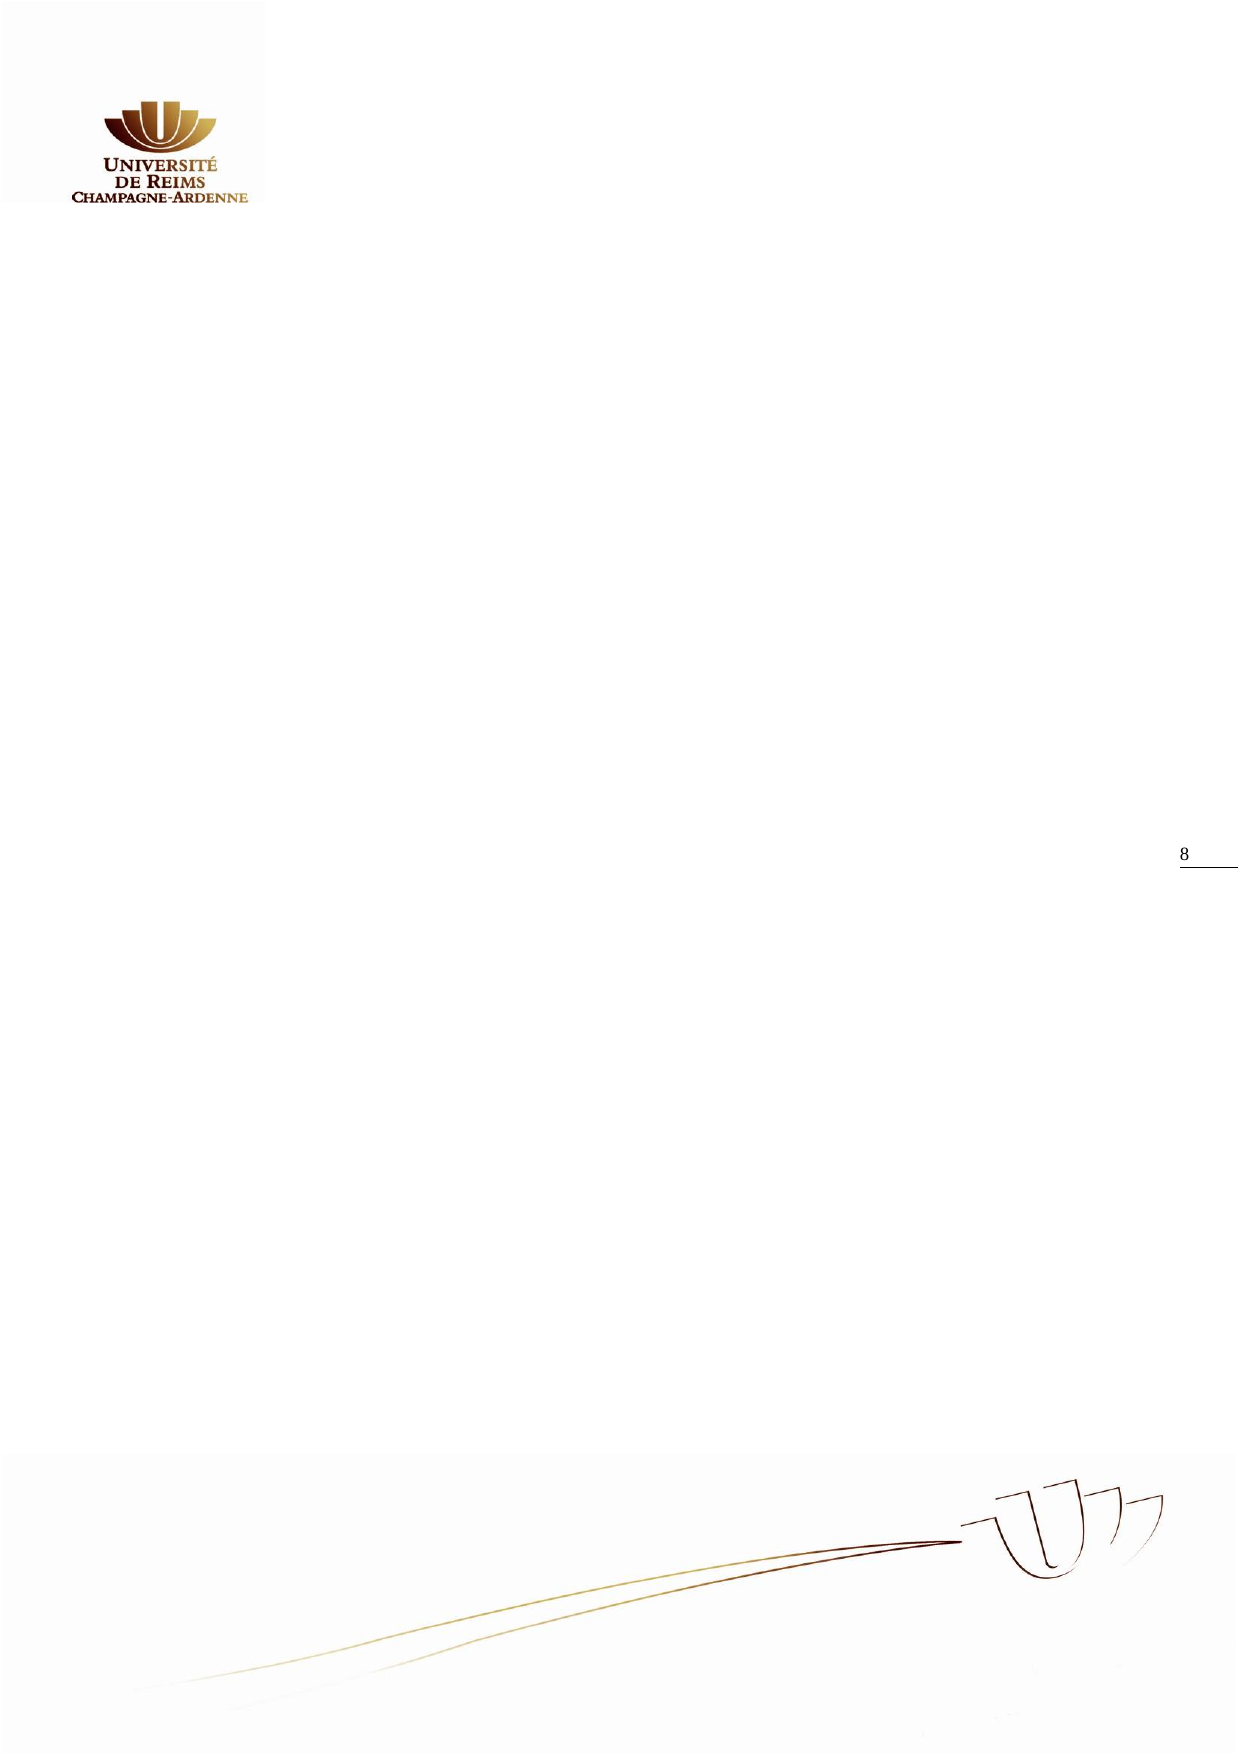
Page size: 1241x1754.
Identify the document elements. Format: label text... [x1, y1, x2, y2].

table_header Présentation du sujet Pour le projet du module de traitement d'image, j'ai choisit d'implémenter une méthode de rendu non-photoréaliste. Aaron Hertzmann propose dans son article,« Painterly Rendering with Curved Brush Strokes of Multiples Sizes » , une méthode pour créer des images ayant l'apparence de peintures à partir de photographies. Cette méthode permet de simuler les coups de pinceaux d'un peintre en fonction de différents paramètres qui seront exposés plus loin. Ces paramètres permettent de donner un style de peinture précis à une image. I - Résumé de l'article 1 – Méthode principale Cet algorithme va simuler les méthodes utiliser par les peintres pour générer une image ayant l'aspect d'une peinture. L'image sera organisé en un ensemble de couche qui seront peintes successivement. Chaque couches sera associées à une taille de pinceau constante. La couche ayant la plus grande taille de pinceau est peinte en première, puis ensuite nous affinons les détails de l'image en peignant les couches ayant des tailles de pinceau plus petites. Chaque couches sera peinte à partir d'une version lissée de l'image originale. Nous avons gardés le choix du filtre de Gauss comme méthode de lissage de l'image. A.Hertzmann précise que la diffusion non linéaire peut être utilisé à la place du filtre de Gauss pour obtenir de meilleur résultat. Une couche est formée par un ensemble de coups de pinceaux et chaque coups de pinceaux est représentés par un ensemble de points de contrôles formant une B-Spline. Le calcul des points de contrôles se fait à partir du gradient de la luminance de l'image lissée. 2 – Sélection des coups de pinceau Une couche est donc un ensemble de coups de pinceaux. Nous devons parcourir l'image pour sélectionner les coordonnées de départ de chaque coups de pinceau. Une fois les points de contrôles des coups de pinceau calculés, nous pouvons peindre chaque coups dans un ordre aléatoire. Nous avons besoin d'abord de calculer la différence entre l'image originale lissée et l'image peinte. Initialement, l'image peinte est remplis par une par une couleur constante choisie de manière à ce que l'image entière soit traité par l'algorithme. 3 – Calcul des coups de pinceau Un coup de pinceau est initialisé avec un premier point de contrôle (x,y), un rayon R constant et une couleur C constante. Cette couleur C est la couleur de l'image originale lissée aux coordonnées (x,y). Un coup de pinceau est une courbe B-Spline représentée par un ensemble de points de contrôle. Le calcul des points de contrôle s'effectue comme les calculs des termes d'une suite récurrente. On effectue ces calculs jusqu'à atteindre le nombre maximal de points de contrôle définis par l'utilisateur et également si on atteint une autre condition d'arrêt. Le calcul s'arrête prématurément si l'amplitude du gradient est nulle en un point (x,y). II – Implémentation et résultats 1 – Choix d'implémentation L'implémentation a été réalisé en C++ avec la bibliothèque OpenCV. OpenCV nous fournit les fonctions essentielles aux chargements et l'enregistrement d'image, aux calculs de gradient et au lissage d'image utilisées par les différents algorithmes présentés précédemment. Les algorithmes présentés par A.Hertzmann sont suffisamment génériques pour nous laisser choisir des structures de données adaptés. Les rayons des pinceaux simulés par l'algorithme de rendu sont calculés à partir de 3 constantes : le rayon maximum du pinceau, un facteur qui permettra de calculer les rayons suivants à partir du rayon maximum et le nombre de rayon utilisé pour peindre l'image(c'est à dire le nombre de couches peintes successivement). Concernant le calcul de la différence entre l'image de référence lissée et l'image peinte, la différence calculée pour la première couche est fixée à la constante 2*T, de manière à ce que l'erreur moyenne de chaque région M soit toujours supérieure au taux d'approximation T. Ainsi l'image résultante sera peinte sur toute sa surface. La constante T est comprise entre 0 et 255 et correspondant à l'approximation à atteindre par rapport à l'image originale. Plus T est élevé, plus l'approximation sera grossière, et plus T est faible, plus l'image résultante sera fidèle à l'image d'origine. Nous avons choisit de peindre chaque coups de pinceau juste après l'avoir calculé, ce qui évite des stockages inutiles. Nous utilisons un Z-Buffer pour peindre les coups de pinceau de manière aléatoire mais aussi pour réduire le nombre de coups de pinceau à calculer. Le Z-Buffer est une image en niveau de gris initialisée à 0 sur tous ses pixels. Nous attribuons à chaque coups de pinceau une valeur z aléatoire comprise entre 1 et 255. Si cette valeur z est supérieure à la valeur présente dans le Z-Buffer nous pouvons peindre le coups de pinceau, sinon ce coups de pinceau n'a pas besoin d'être calculé puisqu'il ne sera pas peint. Lorsque nous peignons l'image, nous peignons aussi dans le Z-Buffer mais avec un rayon R plus petit pour éviter que certains coups de pinceaux ne soient trop espacé les uns des autres dans certaines zone de l'image. Par rapport à la version proposée par A.Hertzmann, il manque la gestion de la transparence entre les couches qui se superposent et aussi il manque une part d'aléatoire propre à certains style de peinture. Nous avons limité cette part d'aléatoire au minimum, en modifiant la couleur des coups de pinceau à partir du z aléatoire généré pour le Z-Buffer. Cette variation de la couleur donne à l'image un aspect moins parfait. 2 – Résultats [109, 142, 1128, 298]
picture [1, 1, 265, 203]
picture [1, 1454, 1236, 1753]
